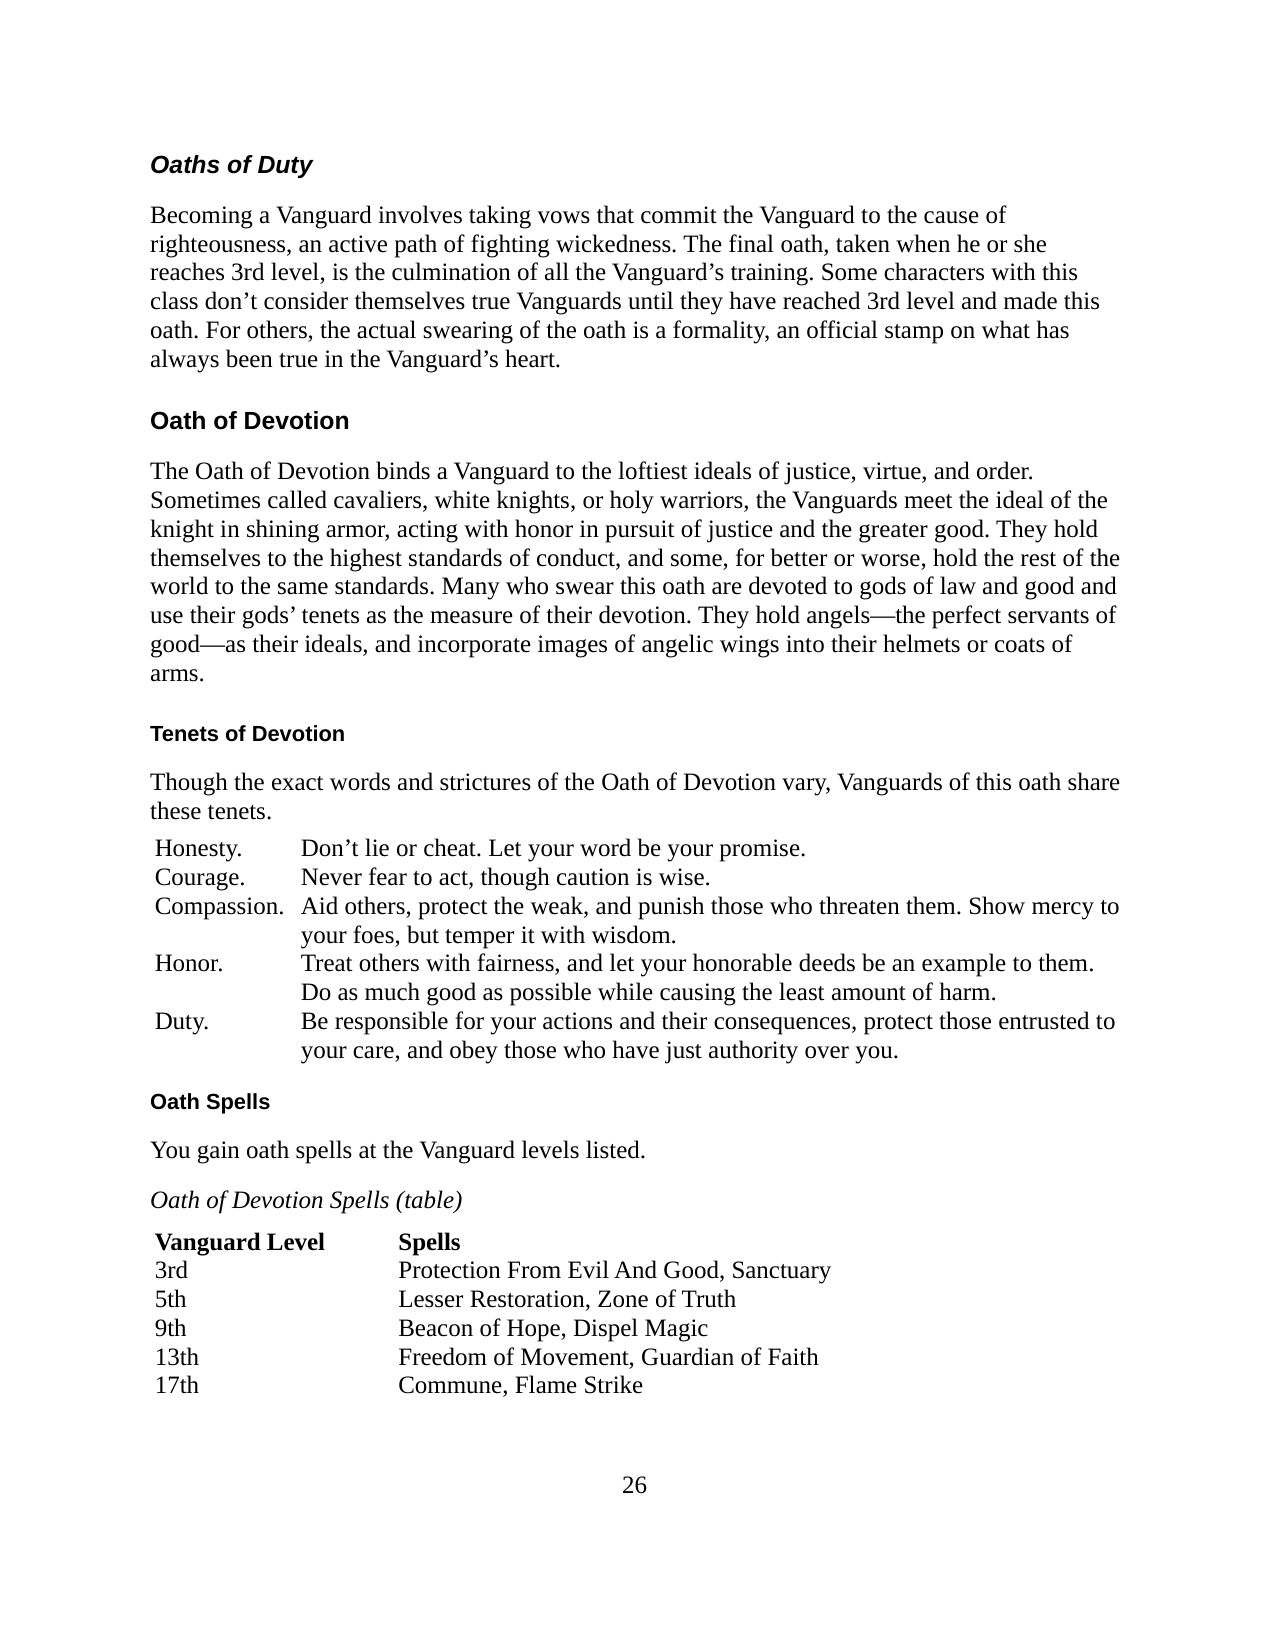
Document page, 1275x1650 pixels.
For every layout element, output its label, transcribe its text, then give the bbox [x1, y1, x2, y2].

table_cell 3rd [150, 1255, 394, 1284]
text The Oath of Devotion binds a Vanguard to the loftiest ideals of justice, virtue, and order. Sometimes called cavaliers, white knights, or holy warriors, the Vanguards meet the ideal of the knight in shining armor, acting with honor in pursuit of justice and the greater good. They hold themselves to the highest standards of conduct, and some, for better or worse, hold the rest of the world to the same standards. Many who swear this oath are devoted to gods of law and good and use their gods’ tenets as the measure of their devotion. They hold angels—the perfect servants of good—as their ideals, and incorporate images of angelic wings into their helmets or coats of arms. [150, 456, 1125, 686]
table_cell Aid others, protect the weak, and punish those who threaten them. Show mercy to your foes, but temper it with wisdom. [296, 891, 1125, 948]
text Becoming a Vanguard involves taking vows that commit the Vanguard to the cause of righteousness, an active path of fighting wickedness. The final oath, taken when he or she reaches 3rd level, is the culmination of all the Vanguard’s training. Some characters with this class don’t consider themselves true Vanguards until they have reached 3rd level and made this oath. For others, the actual swearing of the oath is a formality, an official stamp on what has always been true in the Vanguard’s heart. [150, 200, 1125, 372]
subtitle Oath of Devotion [150, 406, 1125, 435]
table_cell Be responsible for your actions and their consequences, protect those entrusted to your care, and obey those who have just authority over you. [296, 1006, 1125, 1063]
table_cell Never fear to act, though caution is wise. [296, 862, 1125, 891]
text Oath of Devotion Spells (table) [150, 1185, 1125, 1214]
table_cell 5th [150, 1284, 394, 1313]
table_cell Compassion. [150, 891, 296, 948]
subtitle Oath Spells [150, 1088, 1125, 1114]
table_header Vanguard Level [150, 1227, 394, 1255]
table_cell Courage. [150, 862, 296, 891]
table_cell 17th [150, 1370, 394, 1399]
table_cell Beacon of Hope, Dispel Magic [394, 1313, 1125, 1342]
table_cell Freedom of Movement, Guardian of Faith [394, 1342, 1125, 1370]
table_cell 13th [150, 1342, 394, 1370]
text You gain oath spells at the Vanguard levels listed. [150, 1135, 1125, 1164]
table_cell 9th [150, 1313, 394, 1342]
table_cell Commune, Flame Strike [394, 1370, 1125, 1399]
text Though the exact words and strictures of the Oath of Devotion vary, Vanguards of this oath share these tenets. [150, 767, 1125, 824]
table_header Spells [394, 1227, 1125, 1255]
table_cell Duty. [150, 1006, 296, 1063]
subtitle Oaths of Duty [150, 150, 1125, 178]
table_header Honesty. [150, 834, 296, 862]
table_cell Treat others with fairness, and let your honorable deeds be an example to them. Do as much good as possible while causing the least amount of harm. [296, 949, 1125, 1006]
table_cell Lesser Restoration, Zone of Truth [394, 1284, 1125, 1313]
table_cell Honor. [150, 949, 296, 1006]
table_cell Protection From Evil And Good, Sanctuary [394, 1255, 1125, 1284]
subtitle Tenets of Devotion [150, 720, 1125, 746]
table_header Don’t lie or cheat. Let your word be your promise. [296, 834, 1125, 862]
